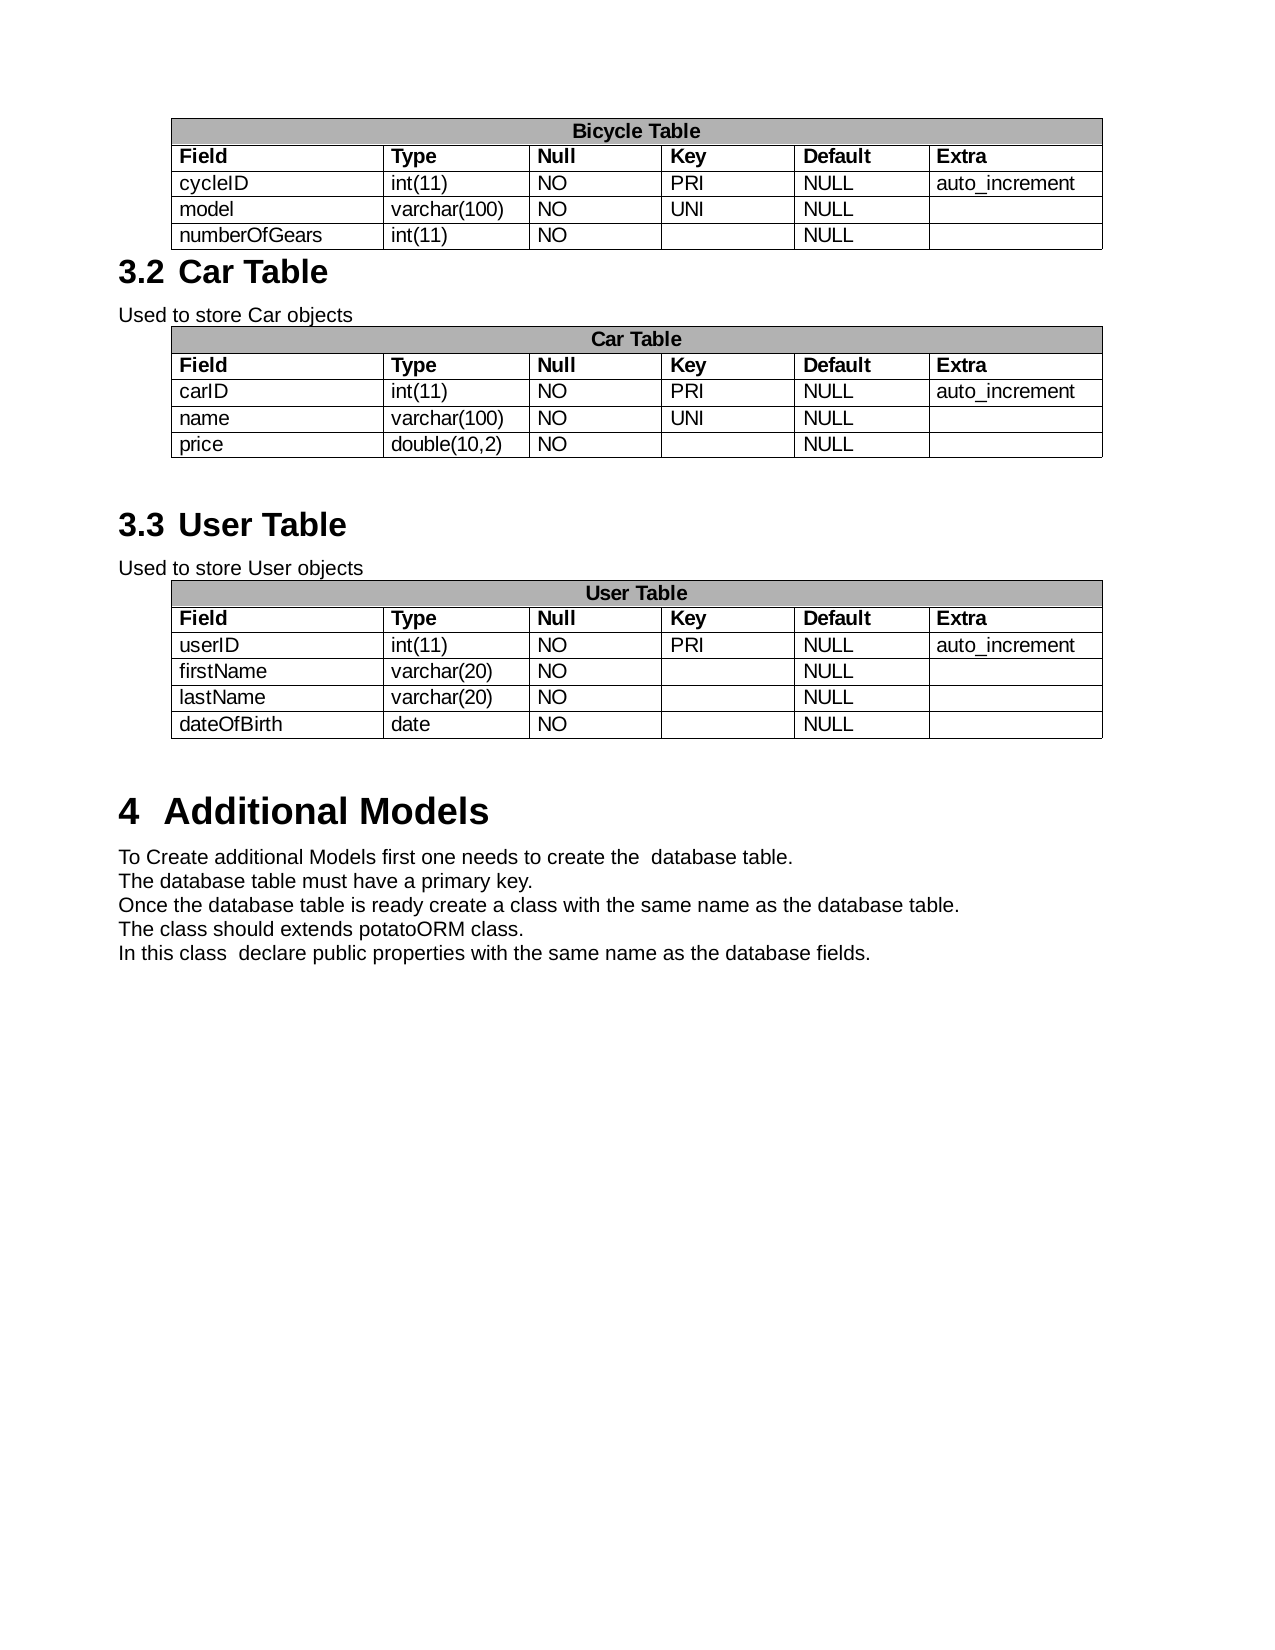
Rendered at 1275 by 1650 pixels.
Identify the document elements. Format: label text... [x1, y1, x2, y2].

subtitle Additional Models [118, 789, 1157, 832]
text The class should extends potatoORM class. [118, 917, 1157, 941]
subtitle Car Table [118, 118, 1157, 290]
text Used to store Car objects [118, 303, 1157, 327]
text To Create additional Models first one needs to create the database table. [118, 845, 1157, 869]
text Used to store User objects [118, 556, 1157, 580]
text In this class declare public properties with the same name as the database fields. [118, 941, 1157, 965]
text Once the database table is ready create a class with the same name as the database table. [118, 893, 1157, 917]
subtitle User Table [118, 505, 1157, 543]
text The database table must have a primary key. [118, 869, 1157, 893]
